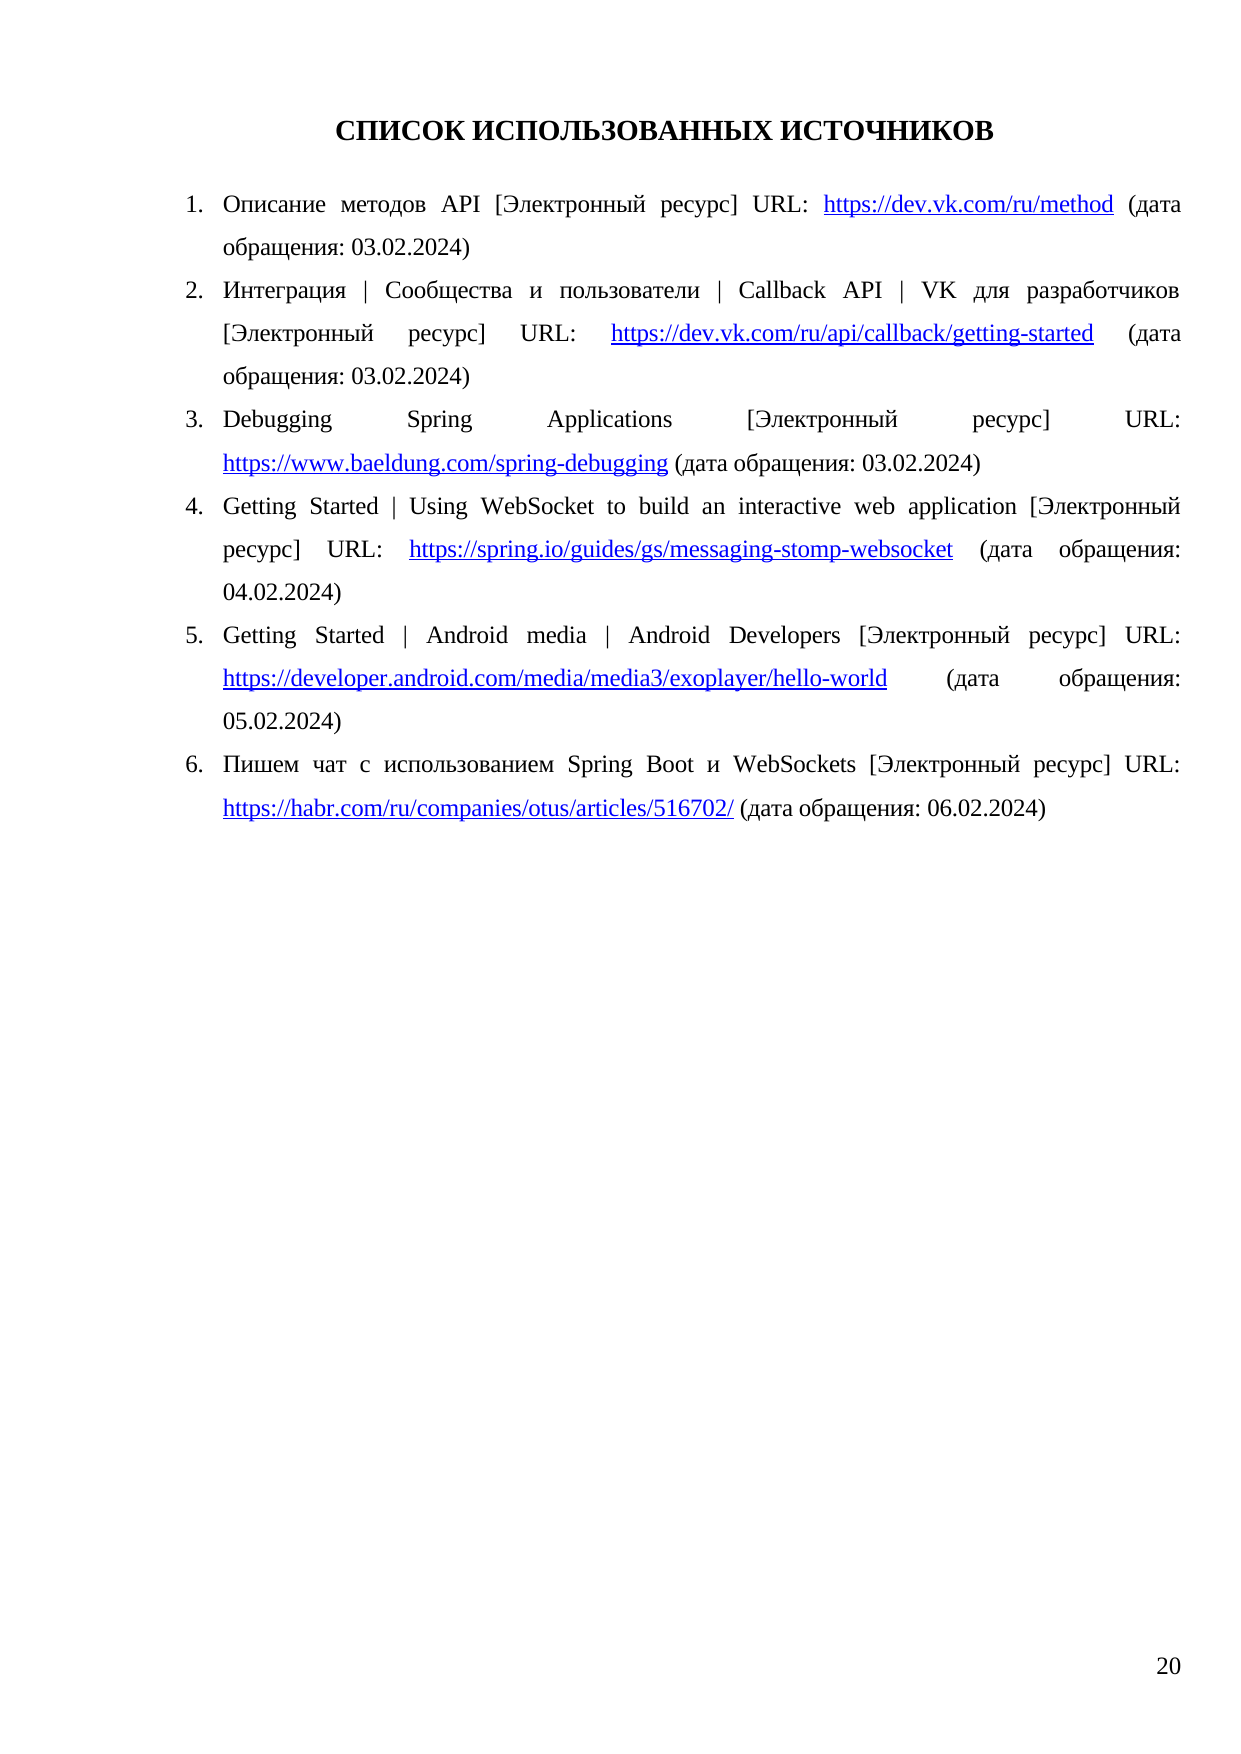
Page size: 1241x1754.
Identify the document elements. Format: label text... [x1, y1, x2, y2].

list Описание методов API [Электронный ресурс] URL: https://dev.vk.com/ru/method (дата обращения: 03.02.2024) [185, 189, 1181, 261]
list Интеграция | Сообщества и пользователи | Callback API | VK для разработчиков [Электронный ресурс] URL: https://dev.vk.com/ru/api/callback/getting-started (дата обращения: 03.02.2024) [185, 275, 1181, 390]
list Пишем чат с использованием Spring Boot и WebSockets [Электронный ресурс] URL: https://habr.com/ru/companies/otus/articles/516702/ (дата обращения: 06.02.2024) [185, 749, 1181, 821]
list Getting Started | Android media | Android Developers [Электронный ресурс] URL: https://developer.android.com/media/media3/exoplayer/hello-world (дата обращения: 05.02.2024) [185, 620, 1181, 735]
list Debugging Spring Applications [Электронный ресурс] URL: https://www.baeldung.com/spring-debugging (дата обращения: 03.02.2024) [185, 404, 1181, 476]
subtitle Список использованных источников [148, 113, 1181, 147]
list Getting Started | Using WebSocket to build an interactive web application [Электронный ресурс] URL: https://spring.io/guides/gs/messaging-stomp-websocket (дата обращения: 04.02.2024) [185, 491, 1181, 606]
